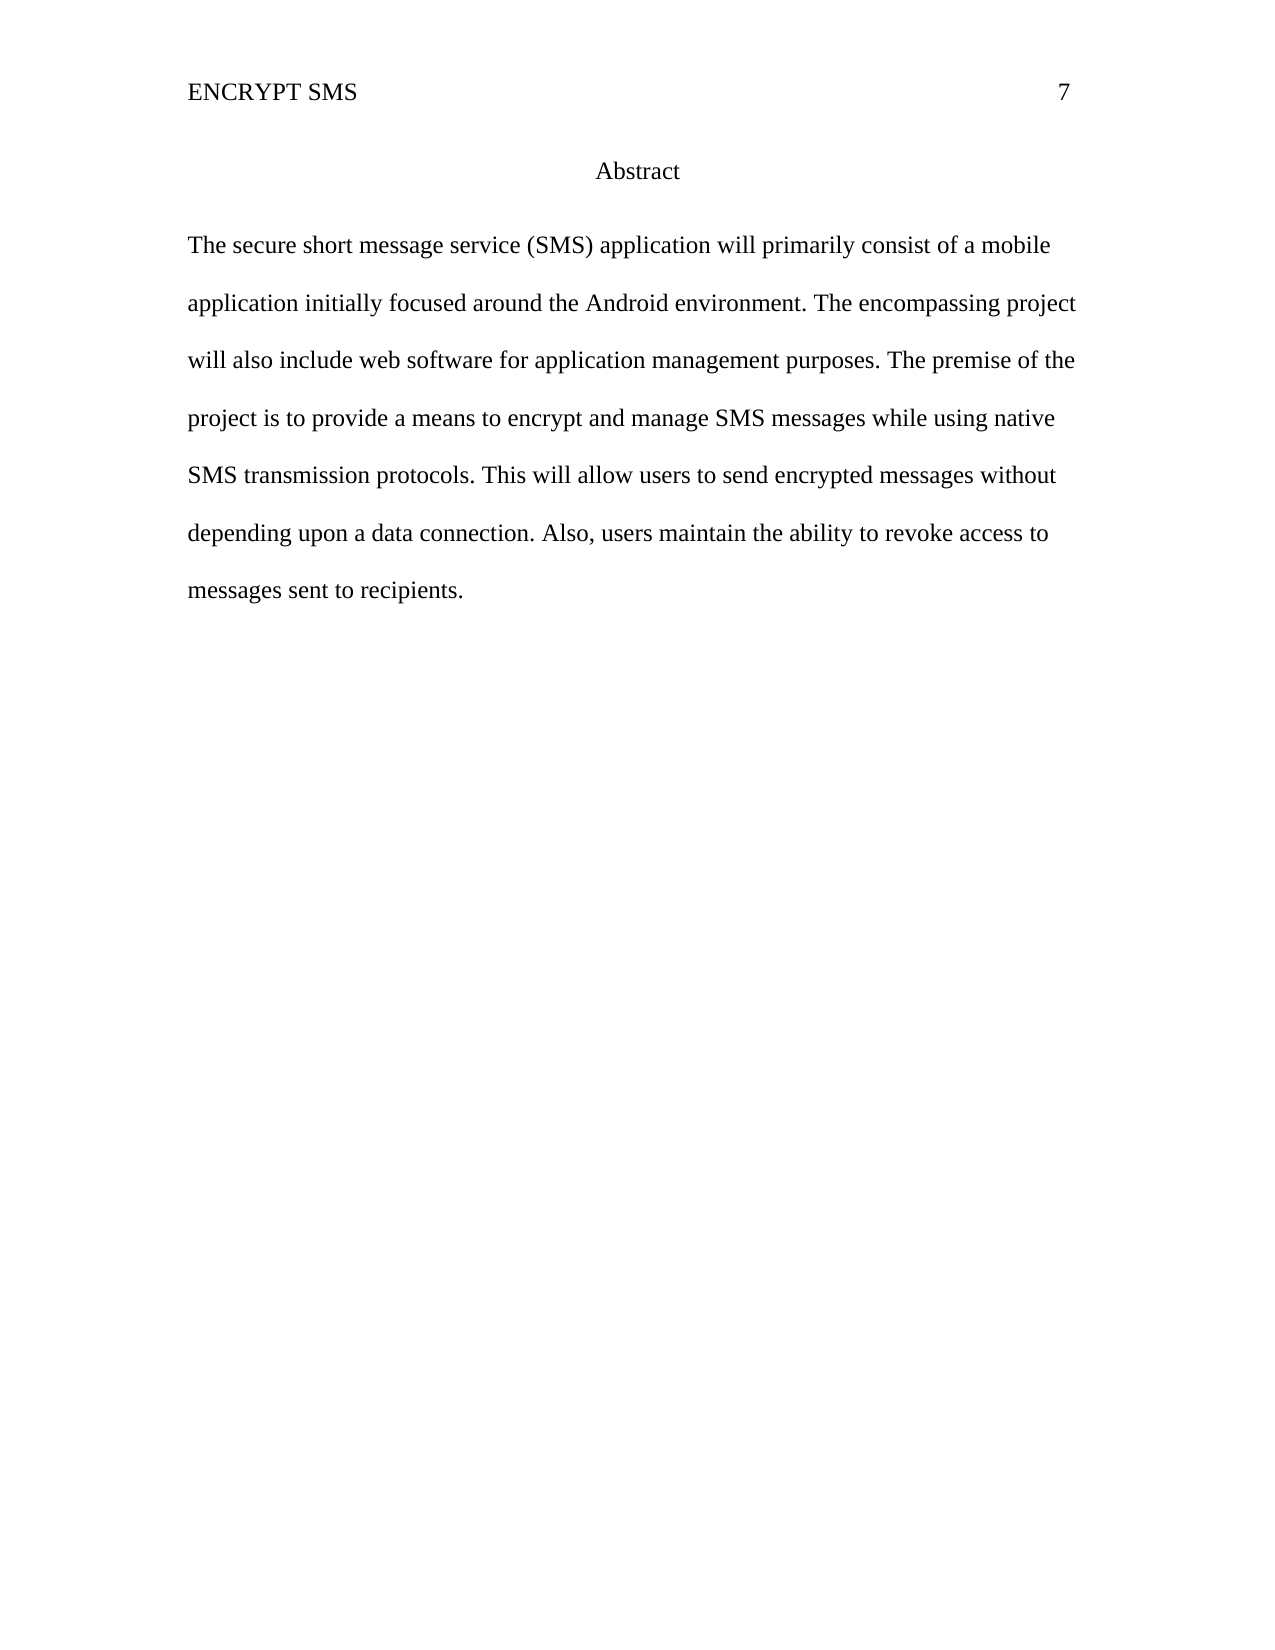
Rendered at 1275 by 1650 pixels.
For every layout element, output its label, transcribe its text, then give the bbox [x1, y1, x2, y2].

text The secure short message service (SMS) application will primarily consist of a mobile application initially focused around the Android environment. The encompassing project will also include web software for application management purposes. The premise of the project is to provide a means to encrypt and manage SMS messages while using native SMS transmission protocols. This will allow users to send encrypted messages without depending upon a data connection. Also, users maintain the ability to revoke access to messages sent to recipients. [187, 230, 1087, 604]
subtitle Abstract [187, 156, 1087, 185]
